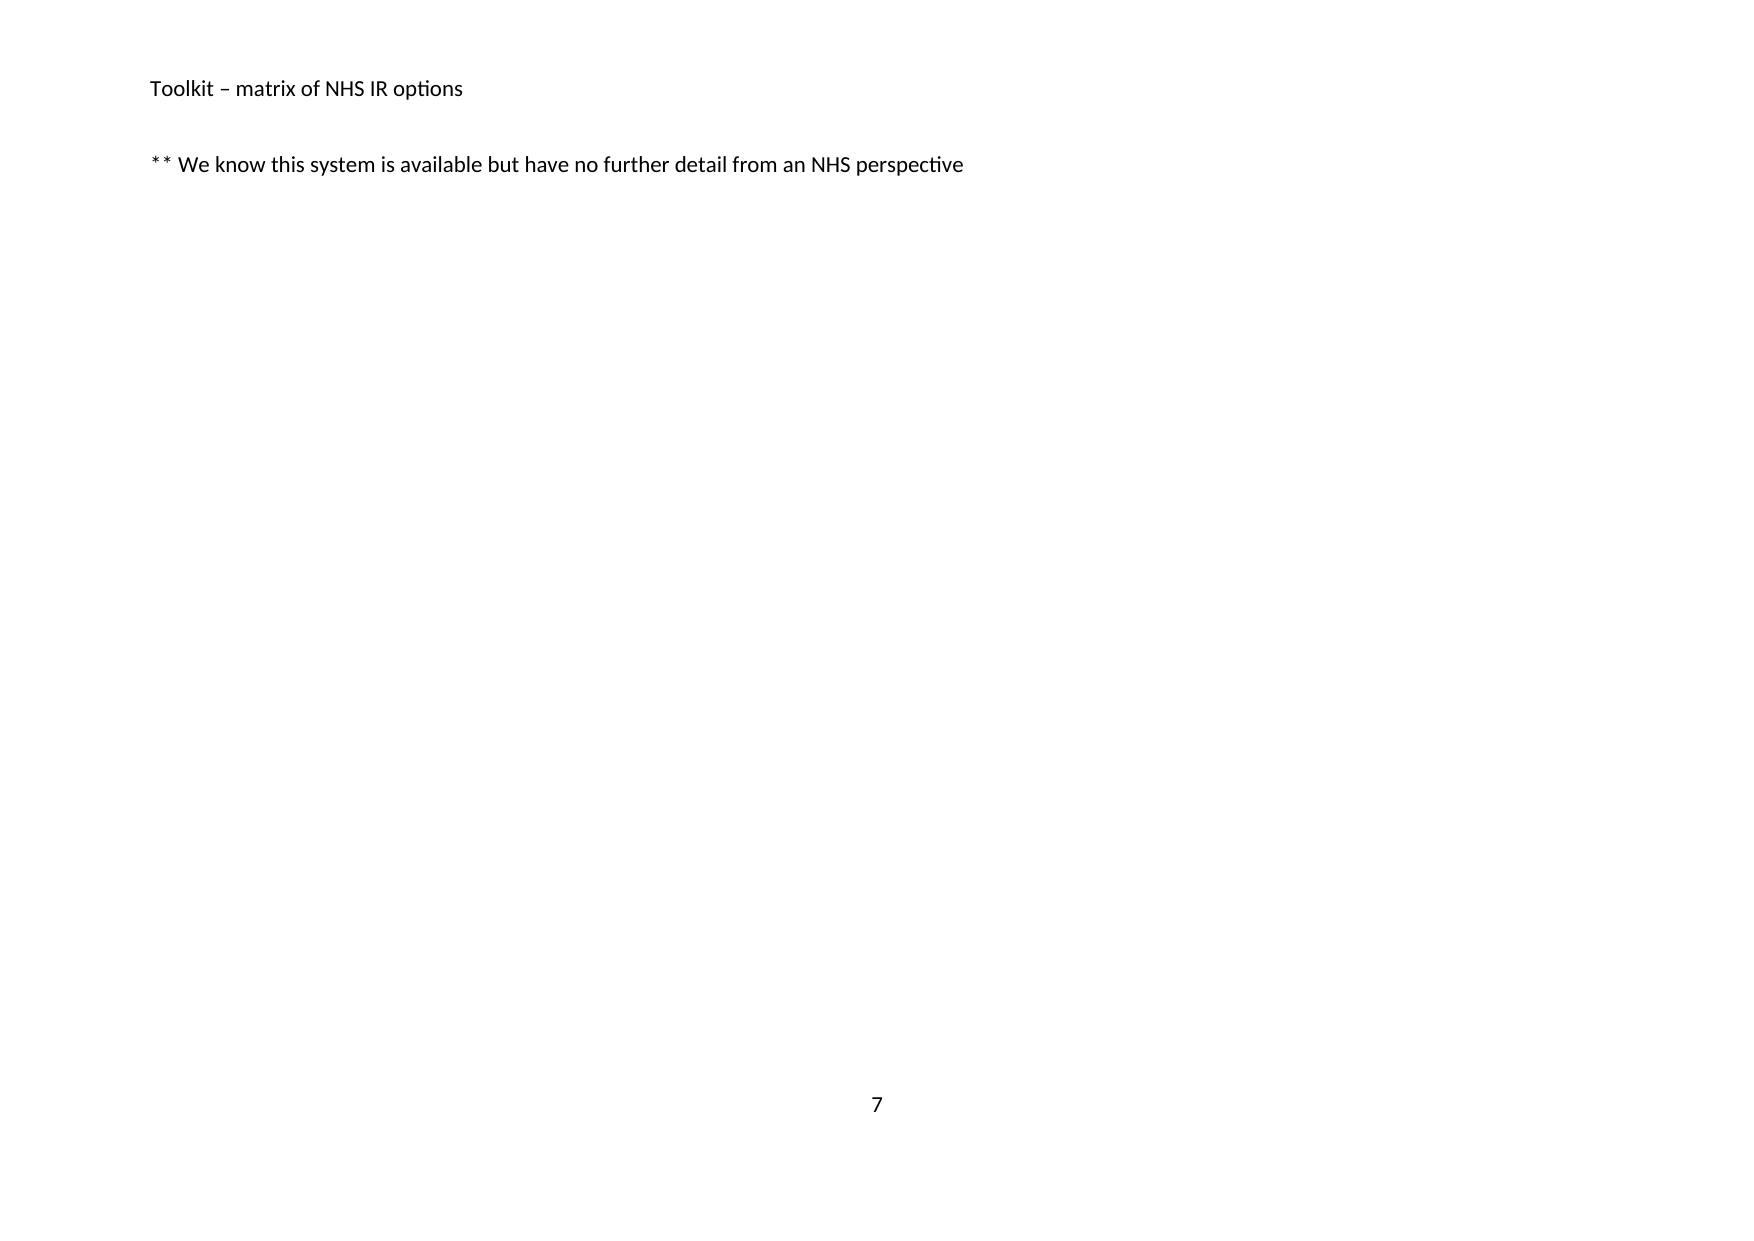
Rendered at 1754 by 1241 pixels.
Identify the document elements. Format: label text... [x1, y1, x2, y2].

text ** We know this system is available but have no further detail from an NHS perspective [150, 150, 1604, 178]
